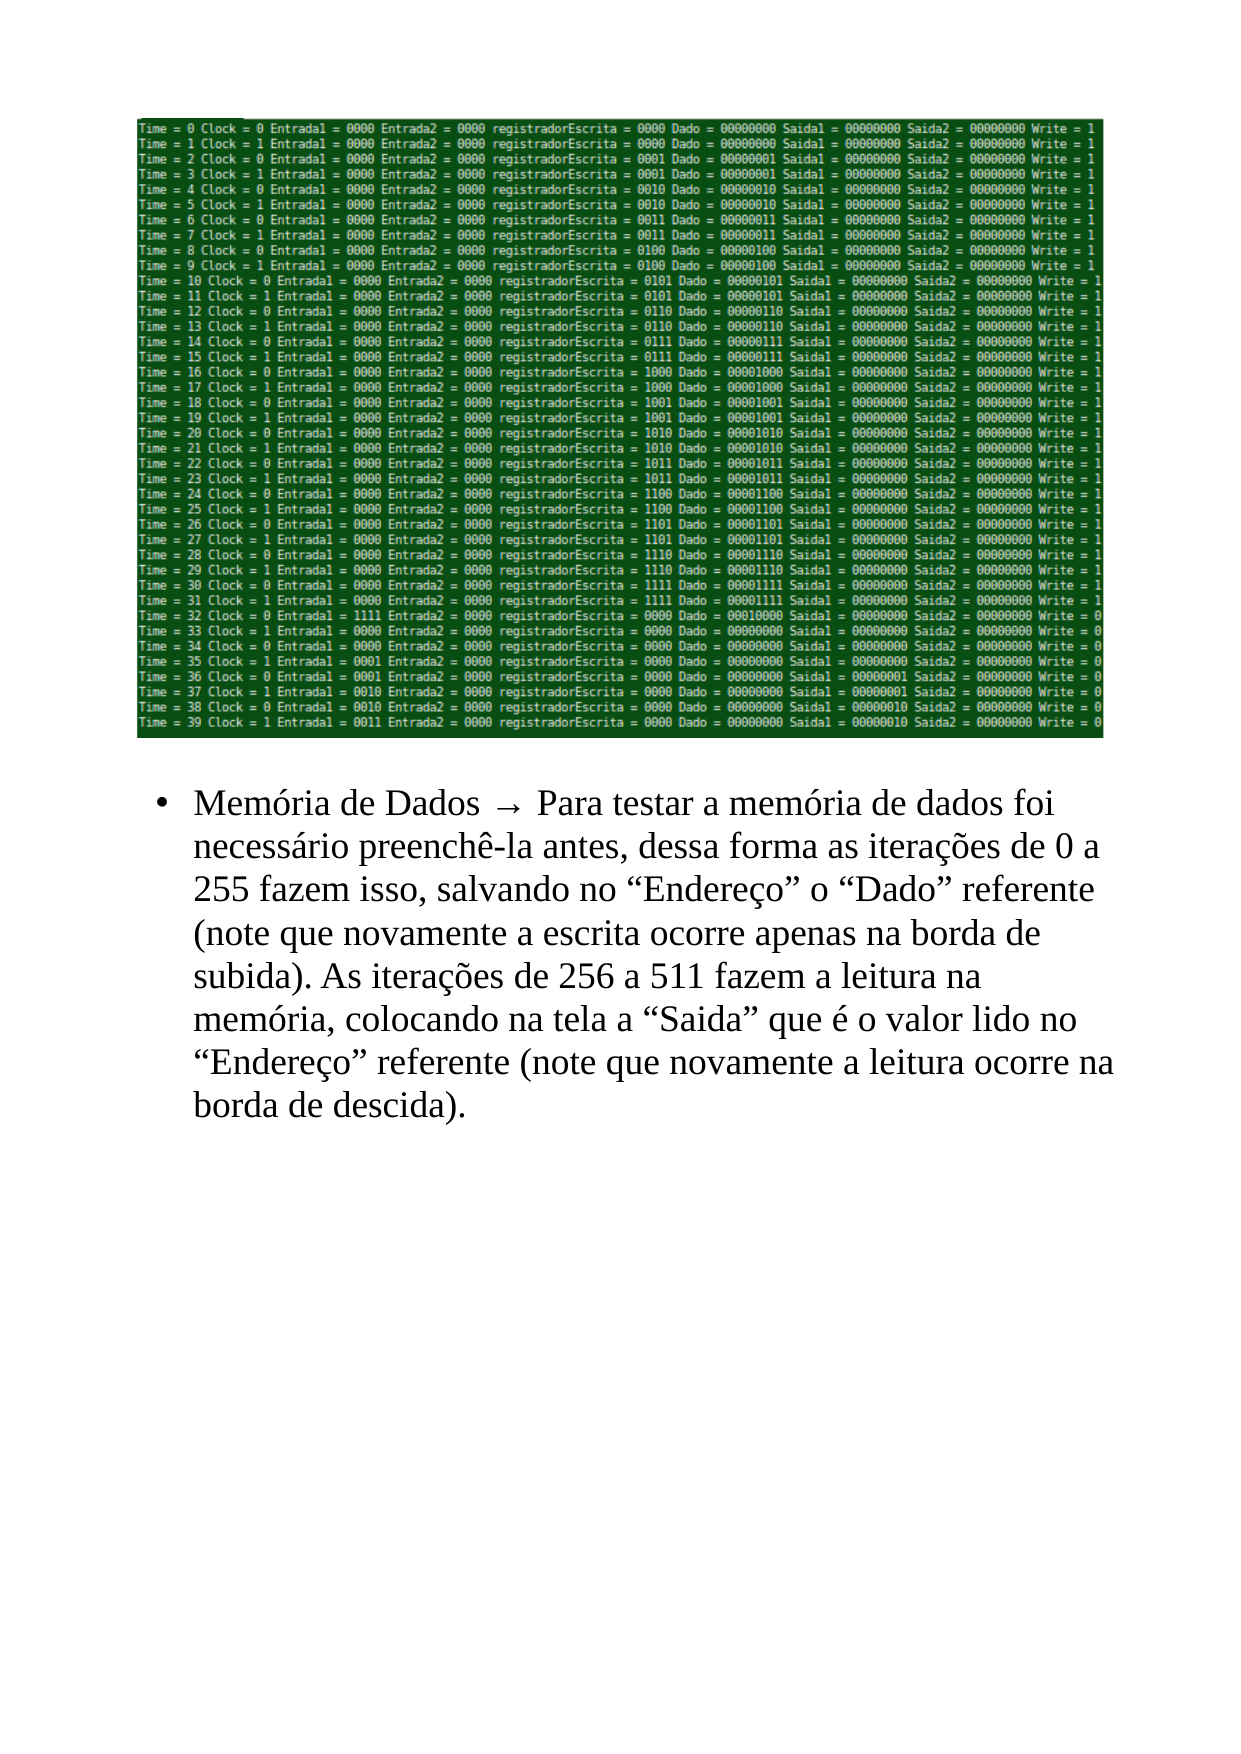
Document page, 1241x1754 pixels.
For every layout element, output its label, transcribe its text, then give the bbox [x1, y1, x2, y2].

picture [136, 118, 1104, 738]
list Memória de Dados → Para testar a memória de dados foi necessário preenchê-la antes, dessa forma as iterações de 0 a 255 fazem isso, salvando no “Endereço” o “Dado” referente (note que novamente a escrita ocorre apenas na borda de subida). As iterações de 256 a 511 fazem a leitura na memória, colocando na tela a “Saida” que é o valor lido no “Endereço” referente (note que novamente a leitura ocorre na borda de descida). [156, 781, 1122, 1126]
